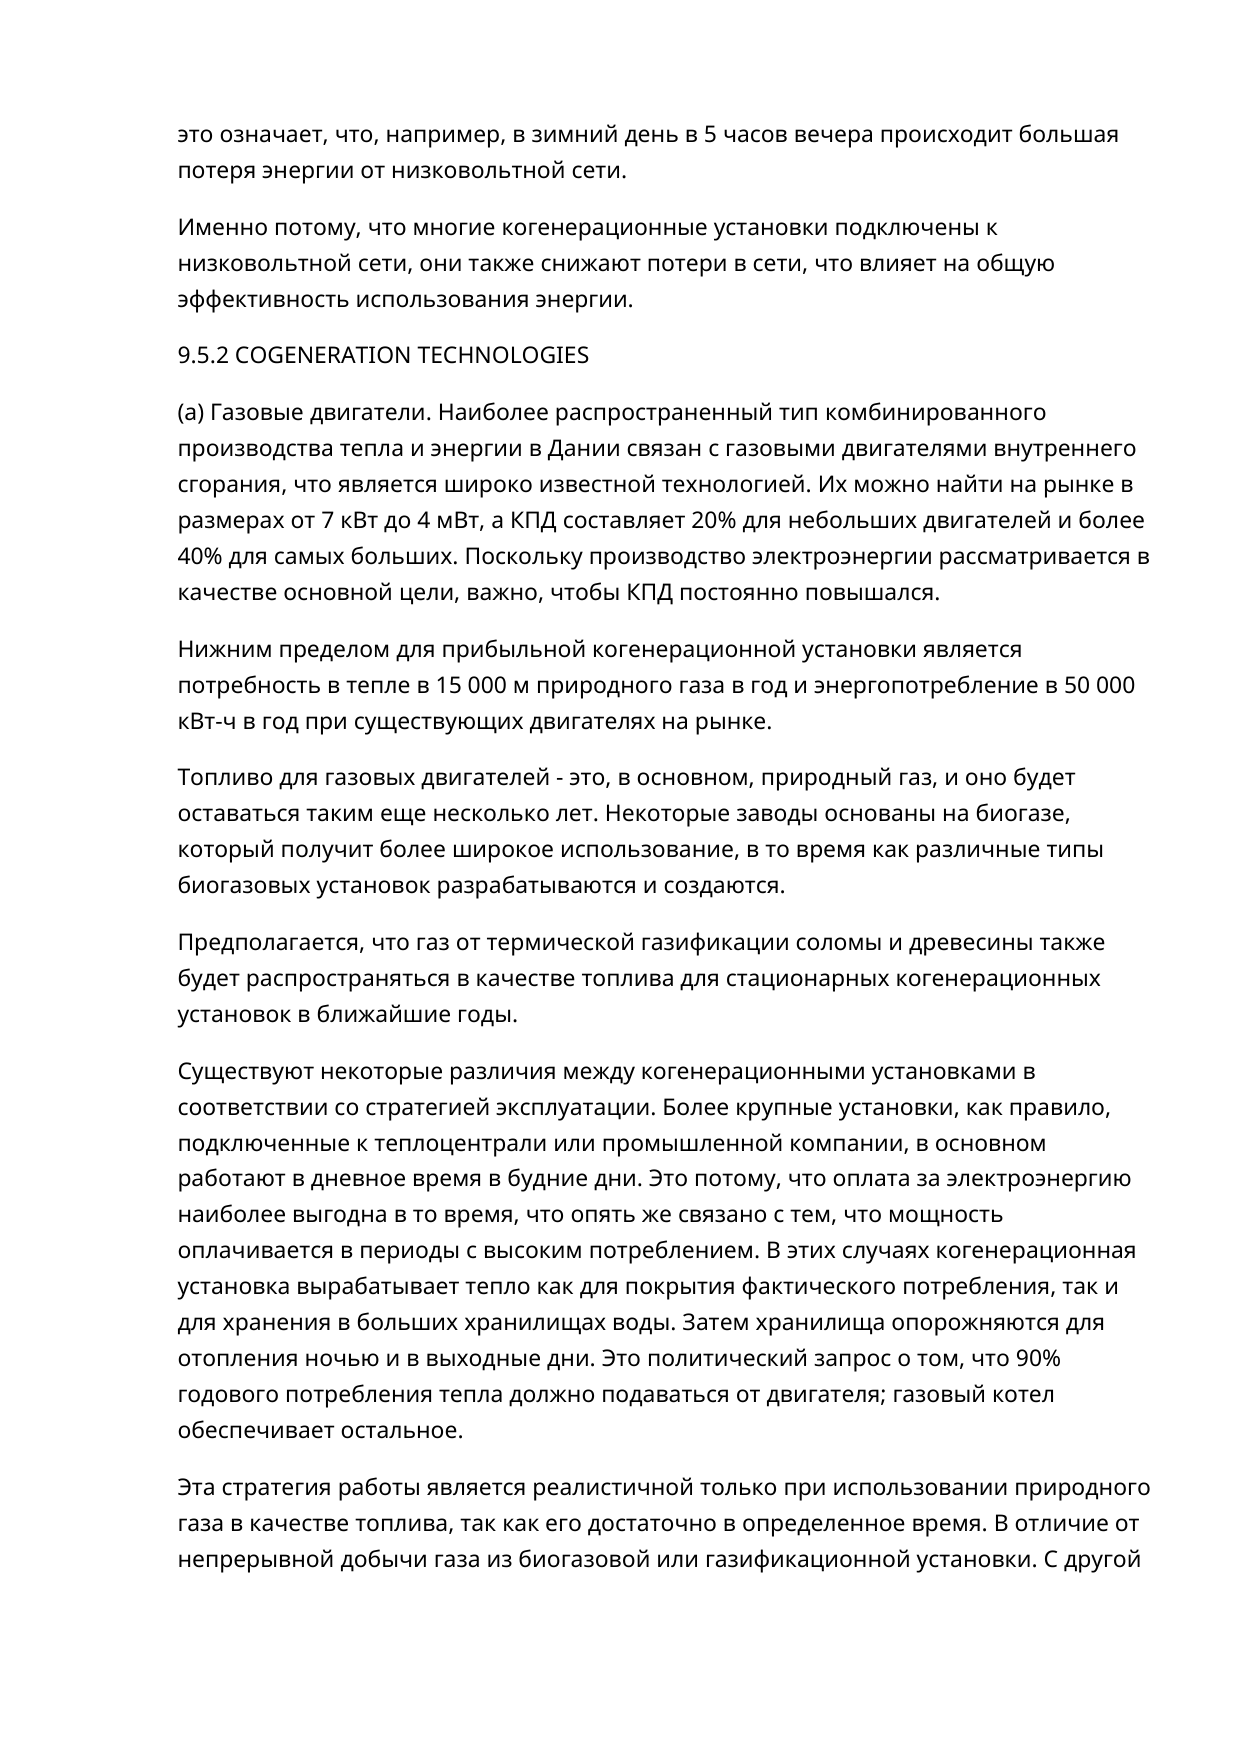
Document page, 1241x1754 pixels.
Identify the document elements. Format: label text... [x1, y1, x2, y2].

text Топливо для газовых двигателей - это, в основном, природный газ, и оно будет оставаться таким еще несколько лет. Некоторые заводы основаны на биогазе, который получит более широкое использование, в то время как различные типы биогазовых установок разрабатываются и создаются. [177, 761, 1152, 900]
text Эта стратегия работы является реалистичной только при использовании природного газа в качестве топлива, так как его достаточно в определенное время. В отличие от непрерывной добычи газа из биогазовой или газификационной установки. С другой [177, 1471, 1152, 1574]
text Нижним пределом для прибыльной когенерационной установки является потребность в тепле в 15 000 м природного газа в год и энергопотребление в 50 000 кВт-ч в год при существующих двигателях на рынке. [177, 633, 1152, 736]
text Именно потому, что многие когенерационные установки подключены к низковольтной сети, они также снижают потери в сети, что влияет на общую эффективность использования энергии. [177, 211, 1152, 314]
text Предполагается, что газ от термической газификации соломы и древесины также будет распространяться в качестве топлива для стационарных когенерационных установок в ближайшие годы. [177, 926, 1152, 1029]
text 9.5.2 COGENERATION TECHNOLOGIES [177, 339, 1152, 371]
text (а) Газовые двигатели. Наиболее распространенный тип комбинированного производства тепла и энергии в Дании связан с газовыми двигателями внутреннего сгорания, что является широко известной технологией. Их можно найти на рынке в размерах от 7 кВт до 4 мВт, а КПД составляет 20% для небольших двигателей и более 40% для самых больших. Поскольку производство электроэнергии рассматривается в качестве основной цели, важно, чтобы КПД постоянно повышался. [177, 396, 1152, 607]
text Существуют некоторые различия между когенерационными установками в соответствии со стратегией эксплуатации. Более крупные установки, как правило, подключенные к теплоцентрали или промышленной компании, в основном работают в дневное время в будние дни. Это потому, что оплата за электроэнергию наиболее выгодна в то время, что опять же связано с тем, что мощность оплачивается в периоды с высоким потреблением. В этих случаях когенерационная установка вырабатывает тепло как для покрытия фактического потребления, так и для хранения в больших хранилищах воды. Затем хранилища опорожняются для отопления ночью и в выходные дни. Это политический запрос о том, что 90% годового потребления тепла должно подаваться от двигателя; газовый котел обеспечивает остальное. [177, 1054, 1152, 1445]
text это означает, что, например, в зимний день в 5 часов вечера происходит большая потеря энергии от низковольтной сети. [177, 118, 1152, 185]
